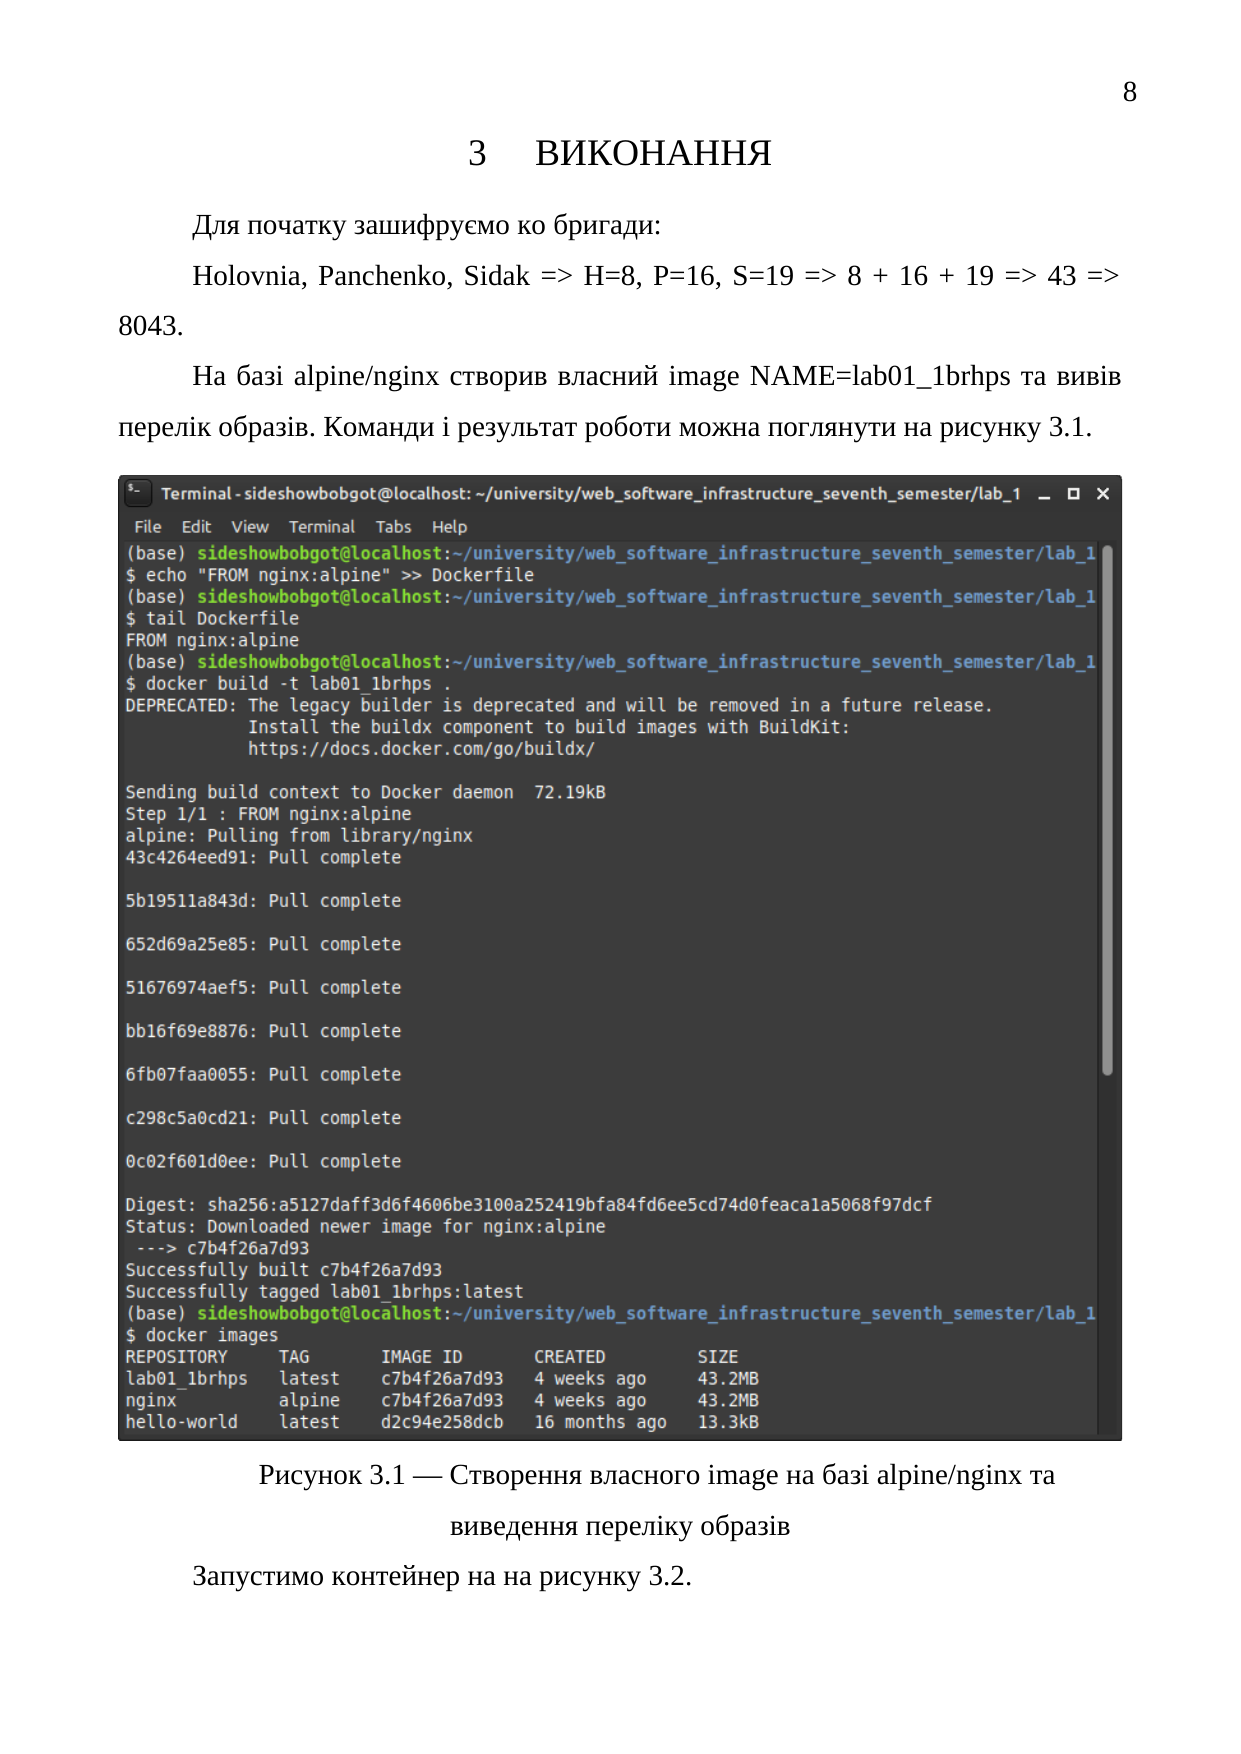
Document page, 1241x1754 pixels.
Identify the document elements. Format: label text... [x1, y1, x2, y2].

text На базі alpine/nginx створив власний image NAME=lab01_1brhps та вивів перелік образів. Команди і результат роботи можна поглянути на рисунку 3.1. [118, 358, 1122, 442]
picture [118, 475, 1123, 1441]
text Запустимо контейнер на на рисунку 3.2. [118, 1558, 1122, 1591]
text Holovnia, Panchenko, Sidak => H=8, P=16, S=19 => 8 + 16 + 19 => 43 => 8043. [118, 258, 1122, 342]
subtitle Виконання [118, 130, 1122, 173]
text Рисунок 3.1 — Створення власного image на базі alpine/nginx та виведення переліку образів [118, 1441, 1122, 1541]
text [118, 459, 1122, 475]
text Для початку зашифруємо ко бригади: [118, 207, 1122, 241]
